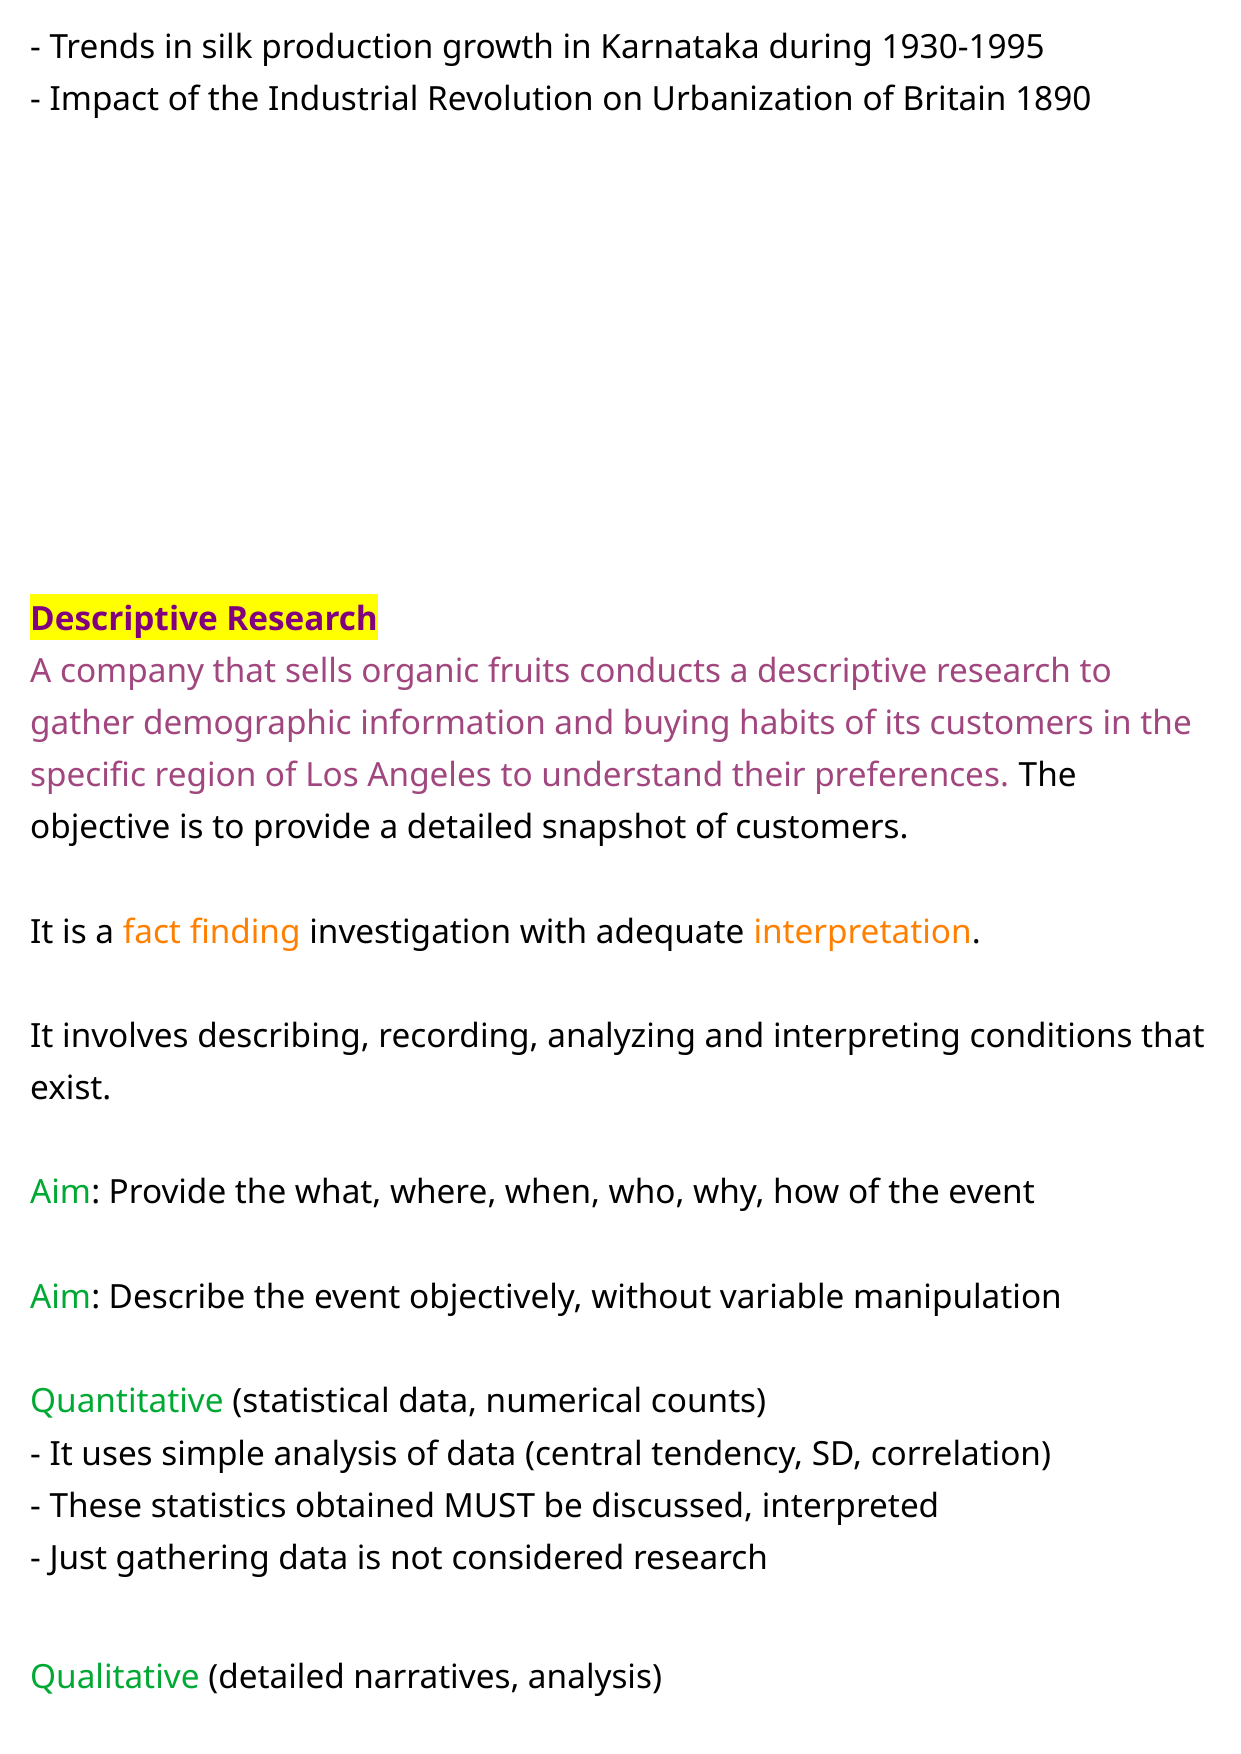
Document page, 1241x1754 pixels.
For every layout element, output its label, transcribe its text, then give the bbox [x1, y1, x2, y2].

subtitle - Trends in silk production growth in Karnataka during 1930-1995 - Impact of the Industrial Revolution on Urbanization of Britain 1890 [30, 22, 1211, 120]
subtitle Descriptive Research A company that sells organic fruits conducts a descriptive research to gather demographic information and buying habits of its customers in the specific region of Los Angeles to understand their preferences. The objective is to provide a detailed snapshot of customers. It is a fact finding investigation with adequate interpretation. It involves describing, recording, analyzing and interpreting conditions that exist. Aim: Provide the what, where, when, who, why, how of the event Aim: Describe the event objectively, without variable manipulation Quantitative (statistical data, numerical counts) - It uses simple analysis of data (central tendency, SD, correlation) - These statistics obtained MUST be discussed, interpreted - Just gathering data is not considered research [30, 594, 1211, 1579]
subtitle Qualitative (detailed narratives, analysis) [30, 1600, 1211, 1698]
